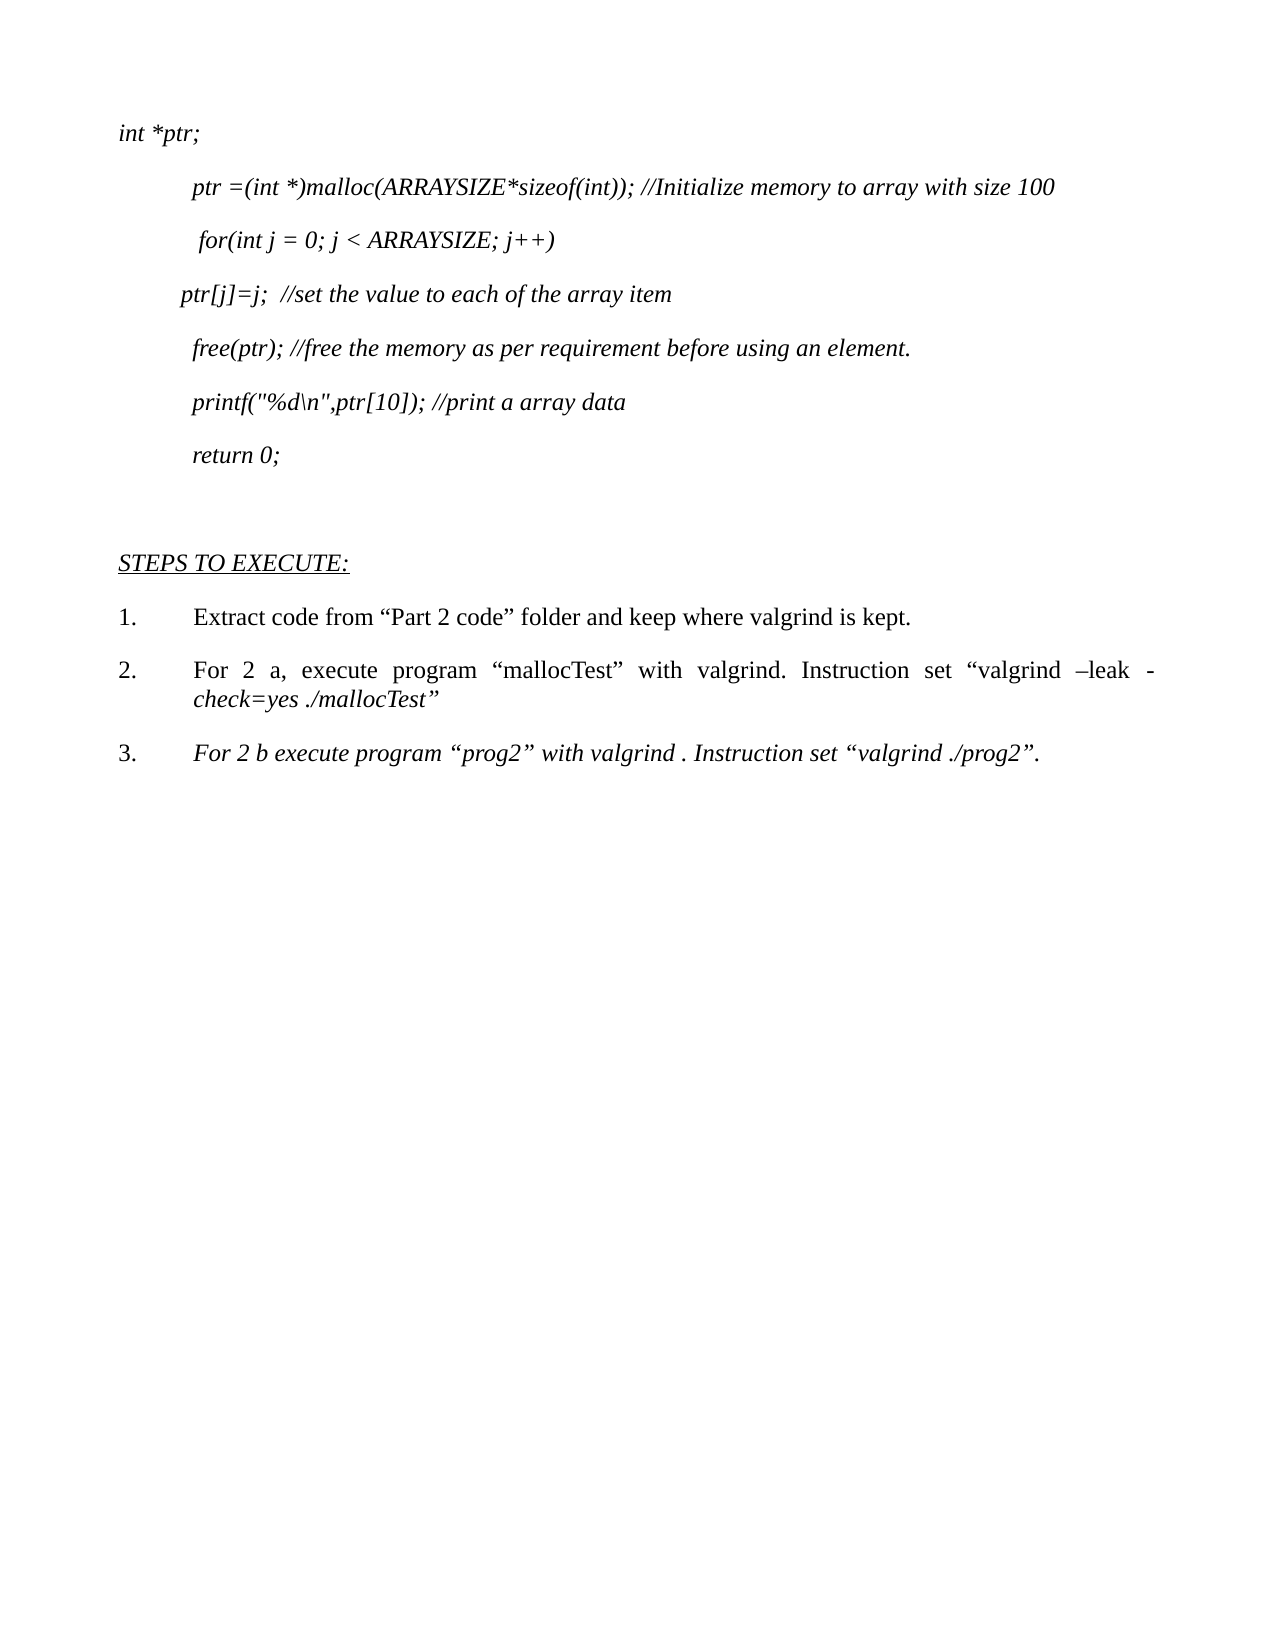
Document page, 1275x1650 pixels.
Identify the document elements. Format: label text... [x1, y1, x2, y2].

list Extract code from “Part 2 code” folder and keep where valgrind is kept. [118, 602, 1157, 631]
list for(int j = 0; j < ARRAYSIZE; j++) [118, 226, 1157, 254]
list printf("%d\n",ptr[10]); //print a array data [118, 387, 1157, 416]
list return 0; [118, 441, 1157, 469]
list ptr[j]=j; //set the value to each of the array item [118, 279, 1157, 308]
list ptr =(int *)malloc(ARRAYSIZE*sizeof(int)); //Initialize memory to array with size 100 [118, 172, 1157, 201]
list int *ptr; [118, 118, 1157, 147]
list STEPS TO EXECUTE: [118, 548, 1157, 577]
list free(ptr); //free the memory as per requirement before using an element. [118, 333, 1157, 362]
list For 2 a, execute program “mallocTest” with valgrind. Instruction set “valgrind –leak -check=yes ./mallocTest” [118, 656, 1157, 713]
list For 2 b execute program “prog2” with valgrind . Instruction set “valgrind ./prog2”. [118, 738, 1157, 767]
